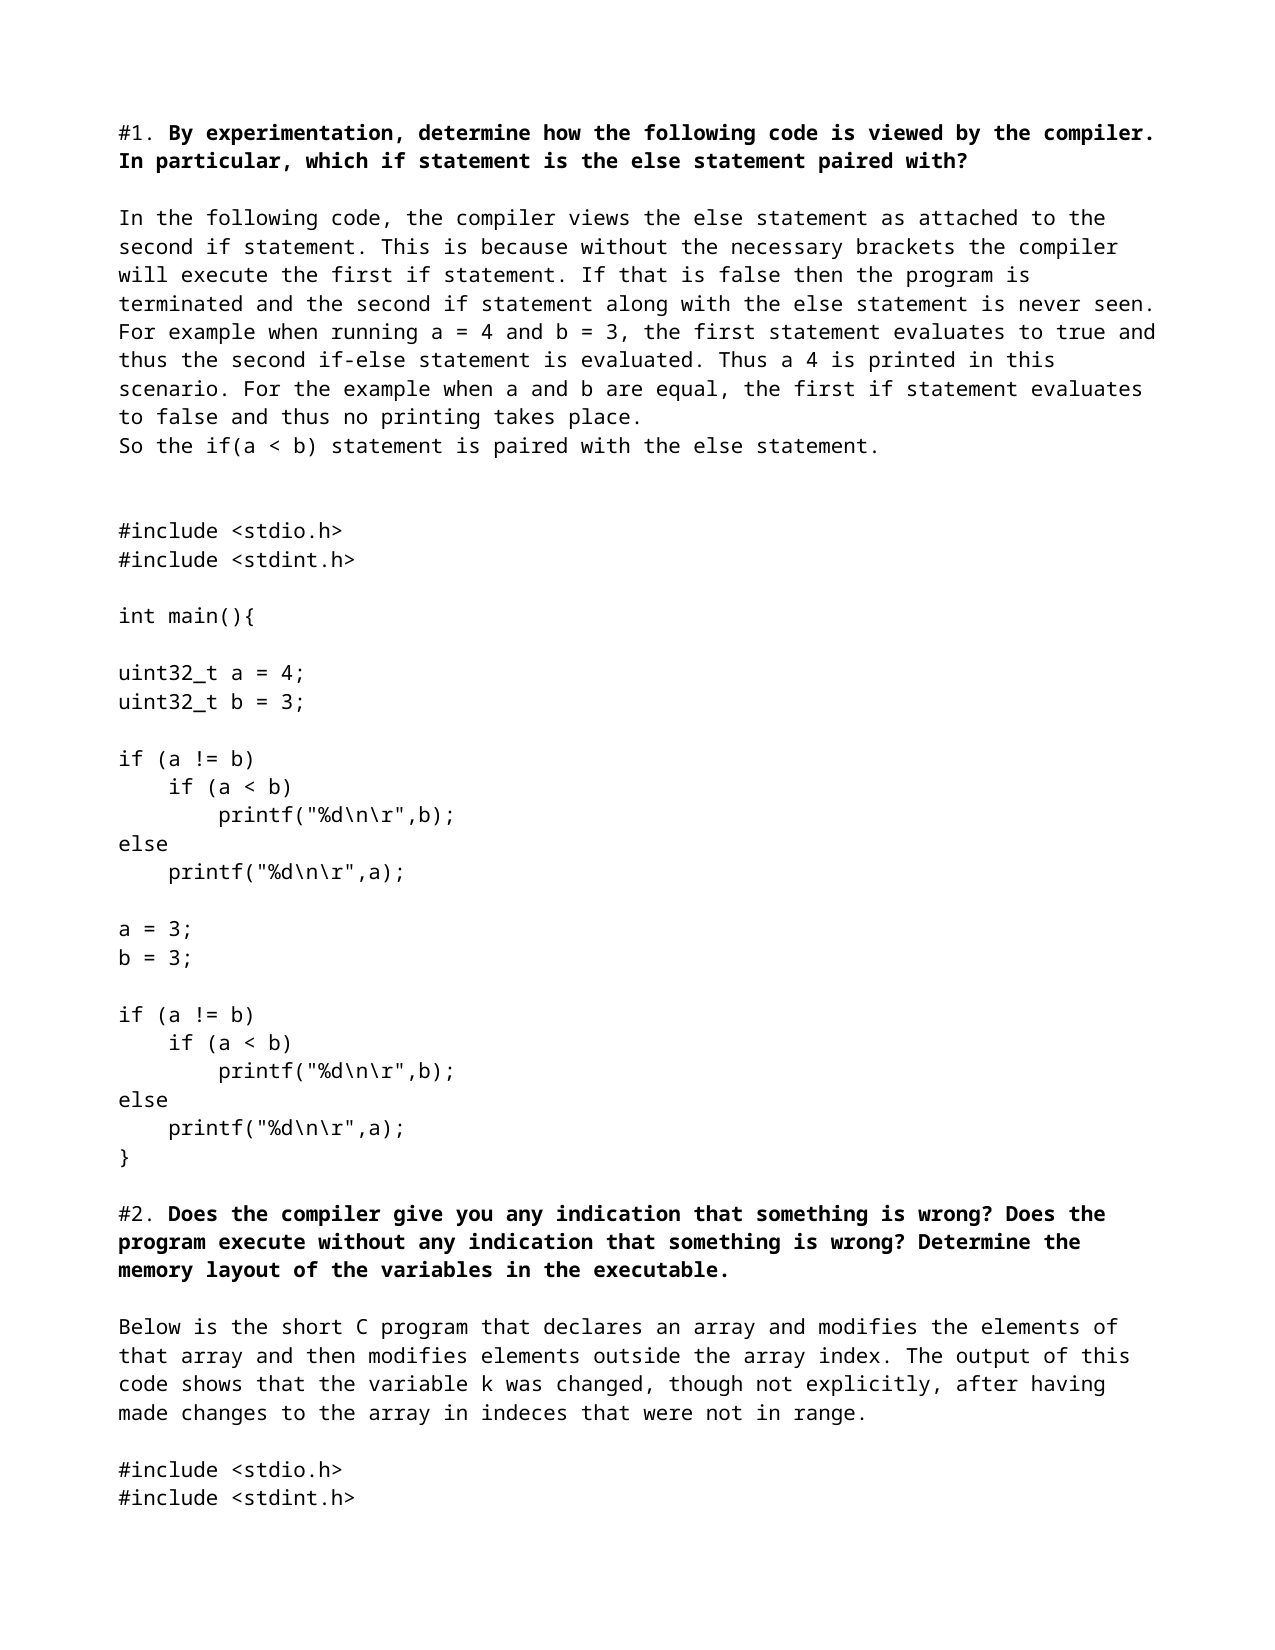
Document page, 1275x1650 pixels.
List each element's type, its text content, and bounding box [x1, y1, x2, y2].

text For example when running a = 4 and b = 3, the first statement evaluates to true and thus the second if-else statement is evaluated. Thus a 4 is printed in this scenario. For the example when a and b are equal, the first if statement evaluates to false and thus no printing takes place. [118, 317, 1157, 431]
text } [118, 1142, 1157, 1170]
text #include <stdio.h> [118, 516, 1157, 545]
text printf("%d\n\r",a); [118, 857, 1157, 886]
text #include <stdint.h> [118, 545, 1157, 573]
text if (a < b) [118, 1028, 1157, 1057]
text if (a < b) [118, 772, 1157, 801]
text #include <stdint.h> [118, 1483, 1157, 1512]
text #include <stdio.h> [118, 1455, 1157, 1483]
text printf("%d\n\r",b); [118, 1057, 1157, 1085]
text if (a != b) [118, 744, 1157, 772]
text uint32_t a = 4; [118, 658, 1157, 687]
text b = 3; [118, 943, 1157, 971]
text So the if(a < b) statement is paired with the else statement. [118, 431, 1157, 459]
text printf("%d\n\r",a); [118, 1113, 1157, 1142]
text int main(){ [118, 602, 1157, 630]
text else [118, 829, 1157, 857]
text else [118, 1085, 1157, 1113]
text #1. By experimentation, determine how the following code is viewed by the compiler. In particular, which if statement is the else statement paired with? [118, 118, 1157, 175]
text if (a != b) [118, 1000, 1157, 1028]
text In the following code, the compiler views the else statement as attached to the second if statement. This is because without the necessary brackets the compiler will execute the first if statement. If that is false then the program is terminated and the second if statement along with the else statement is never seen. [118, 203, 1157, 317]
text a = 3; [118, 914, 1157, 943]
text printf("%d\n\r",b); [118, 801, 1157, 829]
text #2. Does the compiler give you any indication that something is wrong? Does the program execute without any indication that something is wrong? Determine the memory layout of the variables in the executable. [118, 1199, 1157, 1284]
text Below is the short C program that declares an array and modifies the elements of that array and then modifies elements outside the array index. The output of this code shows that the variable k was changed, though not explicitly, after having made changes to the array in indeces that were not in range. [118, 1312, 1157, 1426]
text uint32_t b = 3; [118, 687, 1157, 715]
